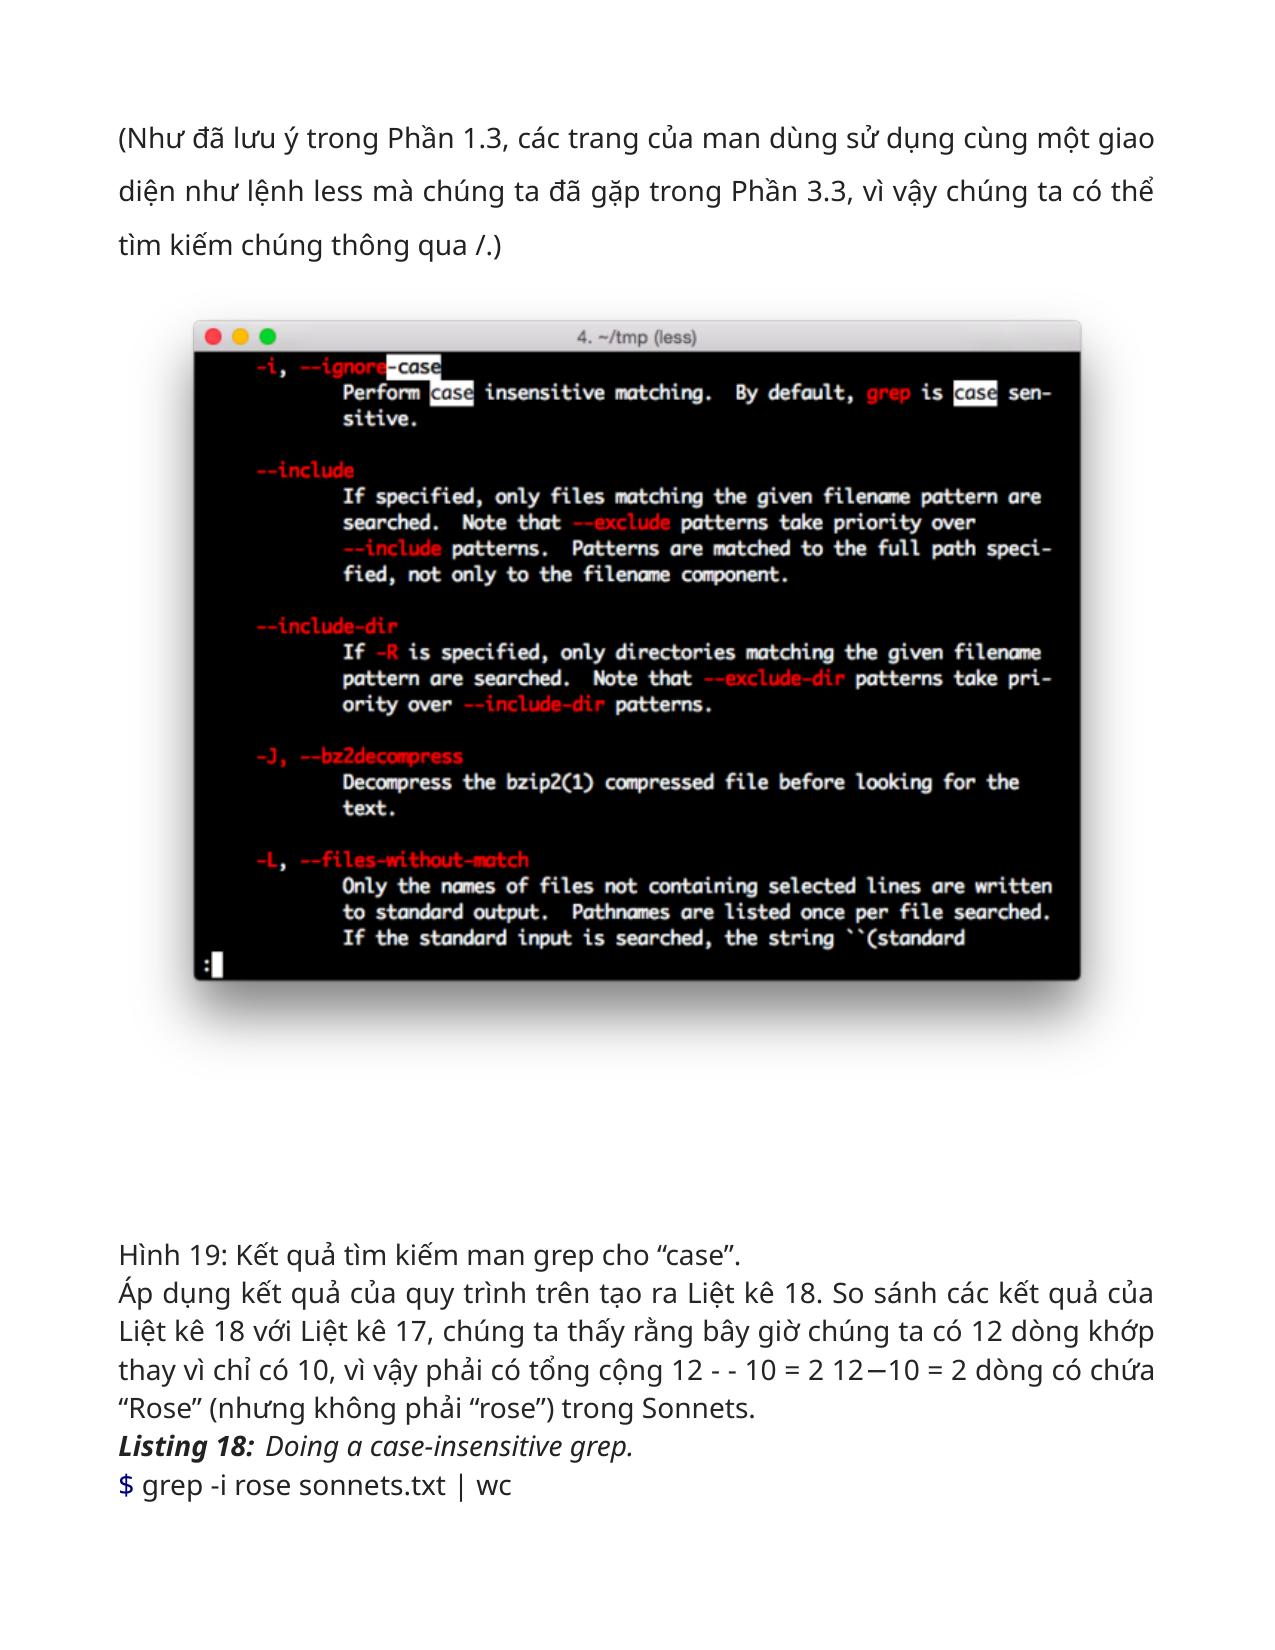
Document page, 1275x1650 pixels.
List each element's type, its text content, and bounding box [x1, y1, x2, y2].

text Áp dụng kết quả của quy trình trên tạo ra Liệt kê 18. So sánh các kết quả của Liệt kê 18 với Liệt kê 17, chúng ta thấy rằng bây giờ chúng ta có 12 dòng khớp thay vì chỉ có 10, vì vậy phải có tổng cộng 12 - - 10 = 2 12−10 = 2 dòng có chứa “Rose” (nhưng không phải “rose”) trong Sonnets. [118, 1273, 1157, 1427]
text (Như đã lưu ý trong Phần 1.3, các trang của man dùng sử dụng cùng một giao diện như lệnh less mà chúng ta đã gặp trong Phần 3.3, vì vậy chúng ta có thể tìm kiếm chúng thông qua /.) [118, 118, 1157, 264]
text Listing 18: Doing a case-insensitive grep. [118, 1427, 1157, 1465]
text Hình 19: Kết quả tìm kiếm man grep cho “case”. [118, 1235, 1157, 1273]
picture [118, 279, 1157, 1090]
text $ grep -i rose sonnets.txt | wc [118, 1465, 1157, 1503]
